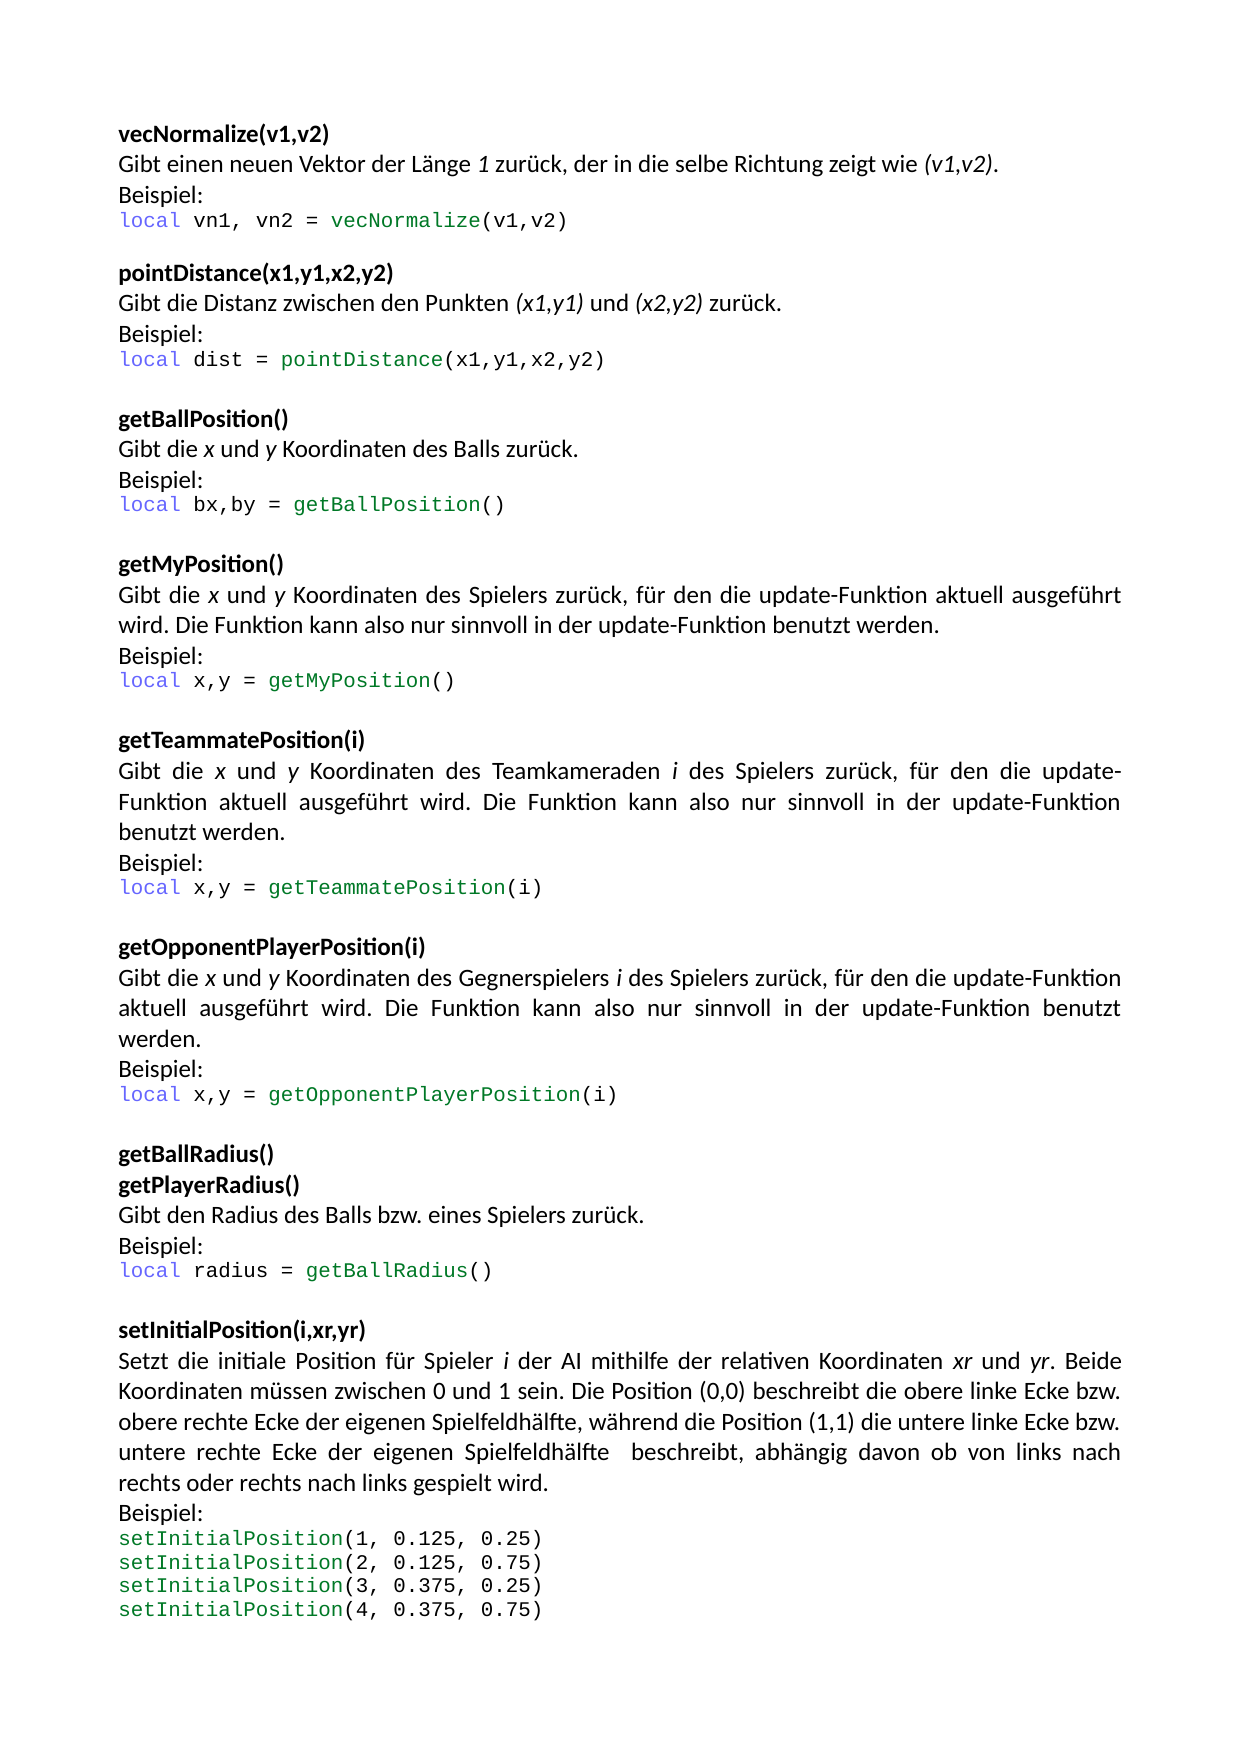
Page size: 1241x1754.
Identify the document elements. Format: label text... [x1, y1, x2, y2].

text Gibt die x und y Koordinaten des Balls zurück. [118, 433, 1122, 464]
text Beispiel: [118, 464, 1122, 494]
text getOpponentPlayerPosition(i) [118, 931, 1122, 962]
text Beispiel: [118, 847, 1122, 877]
text Beispiel: [118, 1230, 1122, 1260]
text setInitialPosition(4, 0.375, 0.75) [118, 1599, 1122, 1623]
text getPlayerRadius() [118, 1169, 1122, 1199]
text getMyPosition() [118, 548, 1122, 579]
text Setzt die initiale Position für Spieler i der AI mithilfe der relativen Koordinaten xr und yr. Beide Koordinaten müssen zwischen 0 und 1 sein. Die Position (0,0) beschreibt die obere linke Ecke bzw. obere rechte Ecke der eigenen Spielfeldhälfte, während die Position (1,1) die untere linke Ecke bzw. untere rechte Ecke der eigenen Spielfeldhälfte beschreibt, abhängig davon ob von links nach rechts oder rechts nach links gespielt wird. [118, 1345, 1122, 1498]
text setInitialPosition(1, 0.125, 0.25) [118, 1528, 1122, 1552]
text Gibt die x und y Koordinaten des Gegnerspielers i des Spielers zurück, für den die update-Funktion aktuell ausgeführt wird. Die Funktion kann also nur sinnvoll in der update-Funktion benutzt werden. [118, 962, 1122, 1053]
text Gibt die x und y Koordinaten des Spielers zurück, für den die update-Funktion aktuell ausgeführt wird. Die Funktion kann also nur sinnvoll in der update-Funktion benutzt werden. [118, 579, 1122, 640]
text setInitialPosition(i,xr,yr) [118, 1314, 1122, 1345]
text local x,y = getOpponentPlayerPosition(i) [118, 1084, 1122, 1108]
text Gibt die x und y Koordinaten des Teamkameraden i des Spielers zurück, für den die update-Funktion aktuell ausgeführt wird. Die Funktion kann also nur sinnvoll in der update-Funktion benutzt werden. [118, 755, 1122, 847]
text Beispiel: [118, 179, 1122, 210]
text setInitialPosition(3, 0.375, 0.25) [118, 1575, 1122, 1599]
text setInitialPosition(2, 0.125, 0.75) [118, 1552, 1122, 1575]
text Beispiel: [118, 1053, 1122, 1084]
text local x,y = getTeammatePosition(i) [118, 877, 1122, 901]
text Beispiel: [118, 640, 1122, 671]
text local x,y = getMyPosition() [118, 671, 1122, 694]
text local bx,by = getBallPosition() [118, 494, 1122, 518]
text Beispiel: [118, 318, 1122, 348]
text local radius = getBallRadius() [118, 1260, 1122, 1284]
text Gibt einen neuen Vektor der Länge 1 zurück, der in die selbe Richtung zeigt wie (v1,v2). [118, 149, 1122, 179]
text local dist = pointDistance(x1,y1,x2,y2) [118, 348, 1122, 372]
text getBallRadius() [118, 1138, 1122, 1169]
text getTeammatePosition(i) [118, 725, 1122, 755]
text pointDistance(x1,y1,x2,y2) [118, 257, 1122, 287]
text getBallPosition() [118, 403, 1122, 433]
text Beispiel: [118, 1498, 1122, 1528]
text Gibt den Radius des Balls bzw. eines Spielers zurück. [118, 1199, 1122, 1230]
text Gibt die Distanz zwischen den Punkten (x1,y1) und (x2,y2) zurück. [118, 287, 1122, 318]
text vecNormalize(v1,v2) [118, 118, 1122, 149]
text local vn1, vn2 = vecNormalize(v1,v2) [118, 210, 1122, 233]
